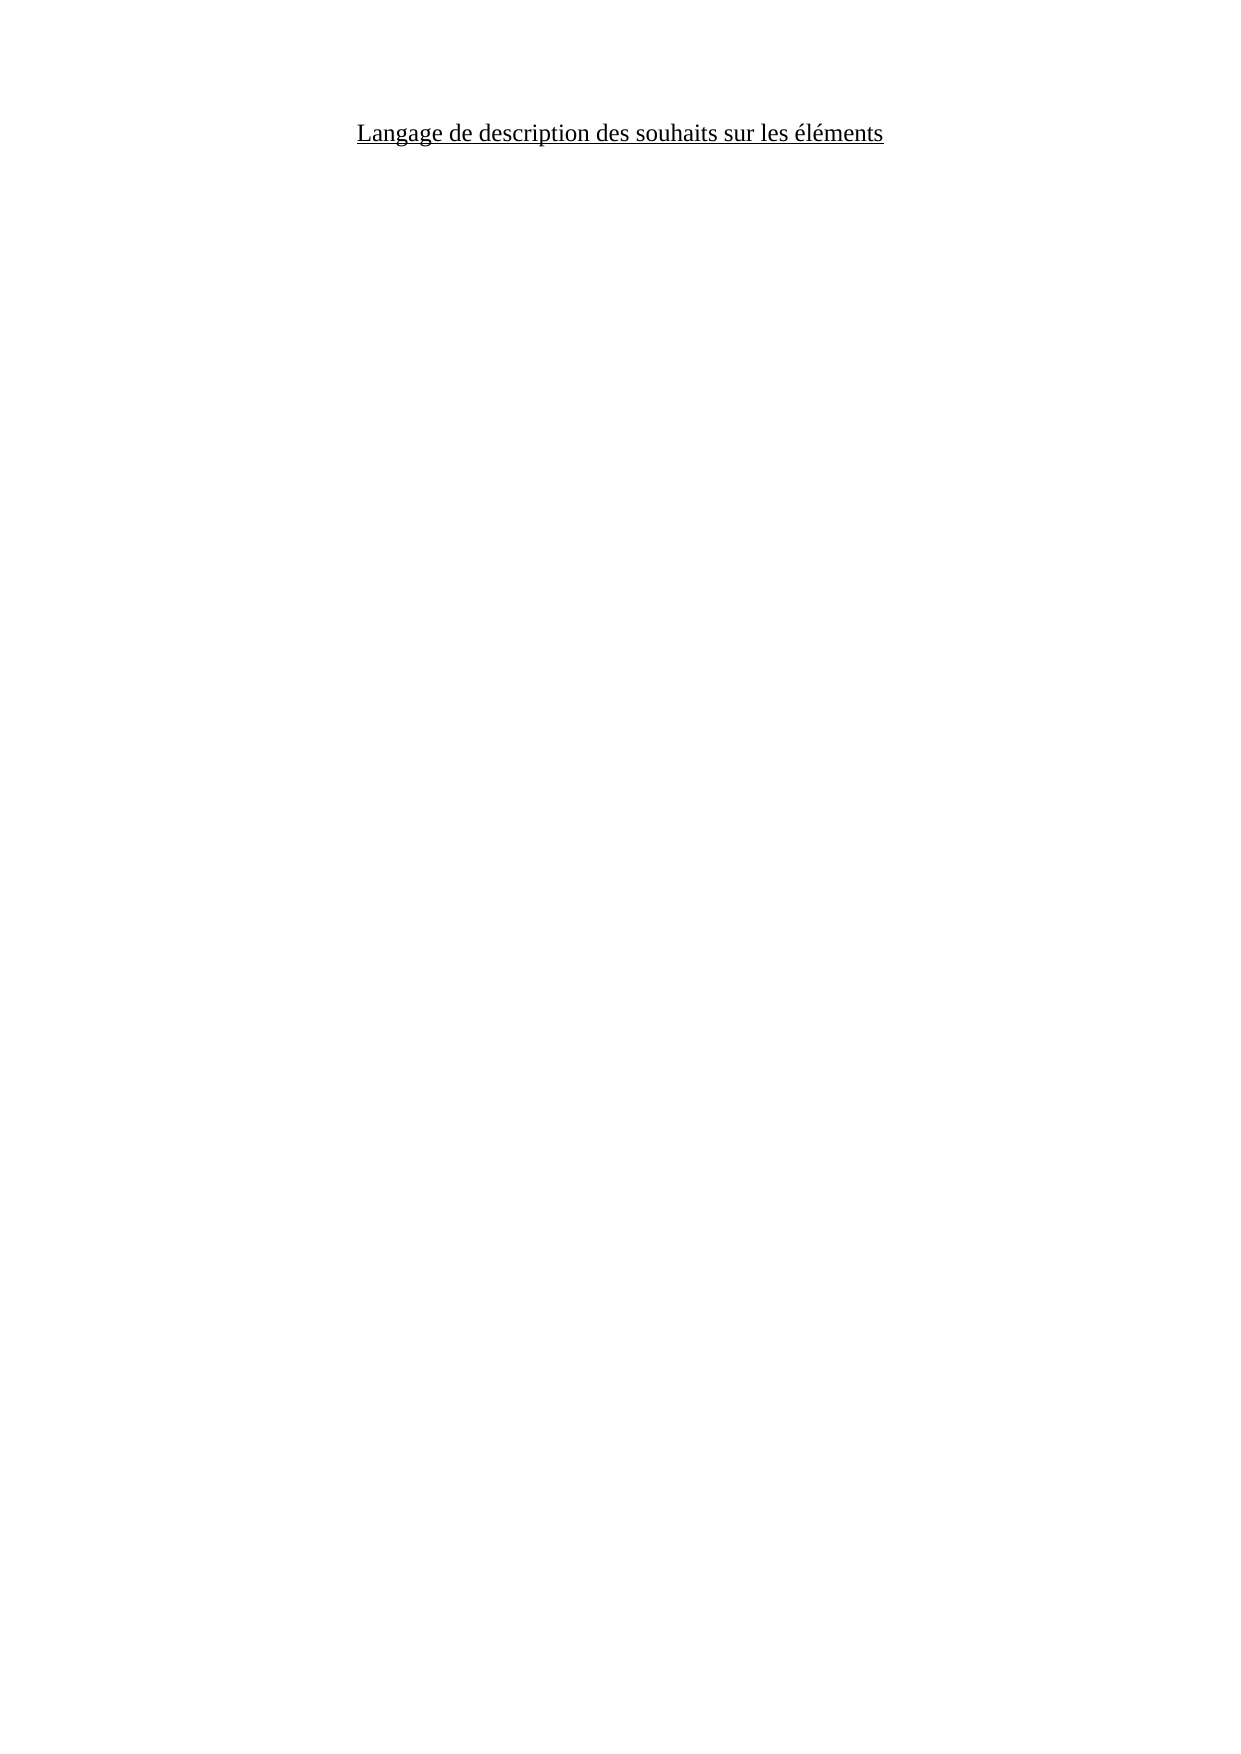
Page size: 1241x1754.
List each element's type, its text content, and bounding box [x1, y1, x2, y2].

text Langage de description des souhaits sur les éléments [118, 118, 1122, 147]
